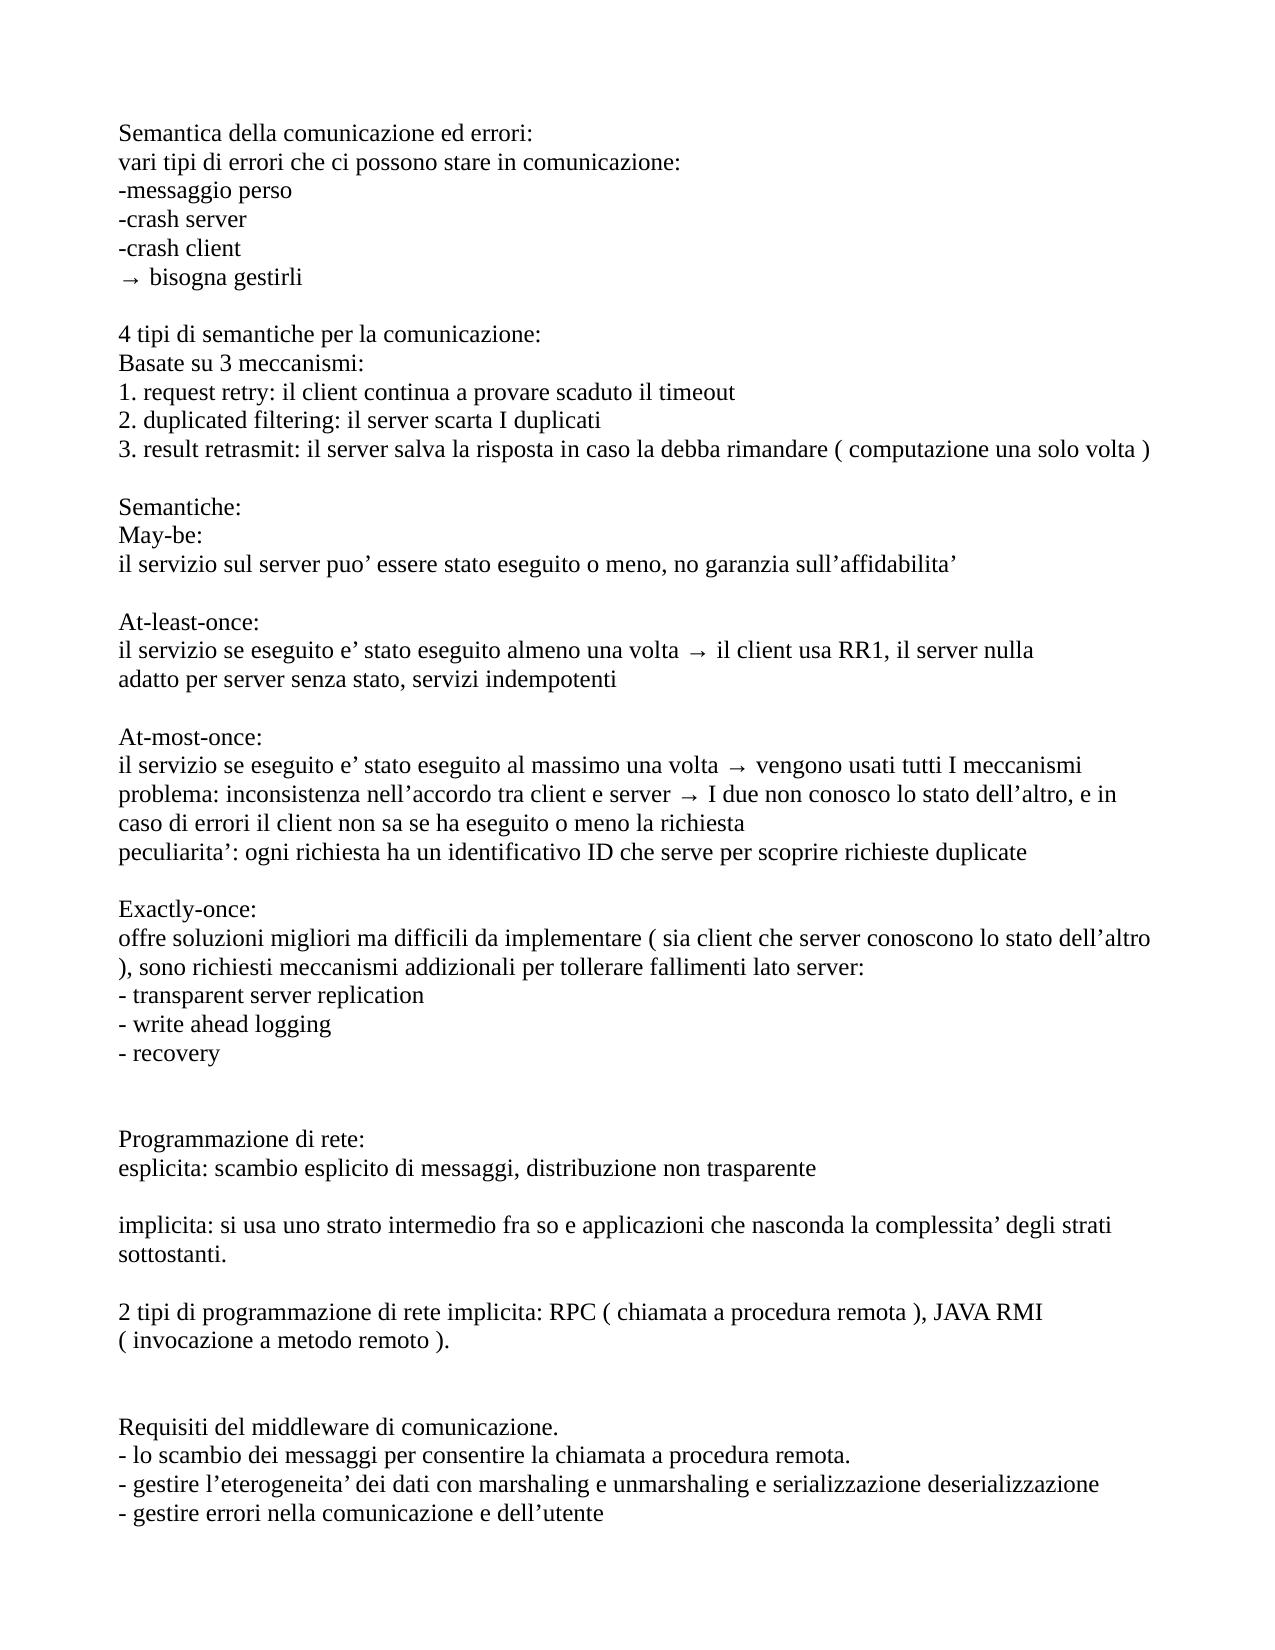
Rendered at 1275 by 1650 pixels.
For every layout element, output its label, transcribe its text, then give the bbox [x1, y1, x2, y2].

text - recovery [118, 1038, 1157, 1067]
text -crash client [118, 233, 1157, 262]
text Semantiche: [118, 492, 1157, 521]
text il servizio se eseguito e’ stato eseguito almeno una volta → il client usa RR1, il server nulla [118, 636, 1157, 664]
text At-least-once: [118, 607, 1157, 636]
text Requisiti del middleware di comunicazione. [118, 1412, 1157, 1441]
text vari tipi di errori che ci possono stare in comunicazione: [118, 147, 1157, 176]
text adatto per server senza stato, servizi indempotenti [118, 664, 1157, 693]
text - gestire l’eterogeneita’ dei dati con marshaling e unmarshaling e serializzazione deserializzazione [118, 1469, 1157, 1498]
text implicita: si usa uno strato intermedio fra so e applicazioni che nasconda la complessita’ degli strati sottostanti. [118, 1211, 1157, 1268]
text -messaggio perso [118, 176, 1157, 204]
text → bisogna gestirli [118, 262, 1157, 291]
text - transparent server replication [118, 981, 1157, 1009]
text - lo scambio dei messaggi per consentire la chiamata a procedura remota. [118, 1441, 1157, 1469]
text - gestire errori nella comunicazione e dell’utente [118, 1498, 1157, 1527]
text peculiarita’: ogni richiesta ha un identificativo ID che serve per scoprire richieste duplicate [118, 837, 1157, 866]
text esplicita: scambio esplicito di messaggi, distribuzione non trasparente [118, 1153, 1157, 1182]
text Semantica della comunicazione ed errori: [118, 118, 1157, 147]
text 1. request retry: il client continua a provare scaduto il timeout [118, 377, 1157, 406]
text 2 tipi di programmazione di rete implicita: RPC ( chiamata a procedura remota ), JAVA RMI ( invocazione a metodo remoto ). [118, 1297, 1157, 1354]
text Basate su 3 meccanismi: [118, 348, 1157, 377]
text -crash server [118, 204, 1157, 233]
text Exactly-once: [118, 894, 1157, 923]
text At-most-once: [118, 722, 1157, 751]
text il servizio se eseguito e’ stato eseguito al massimo una volta → vengono usati tutti I meccanismi [118, 751, 1157, 779]
text 2. duplicated filtering: il server scarta I duplicati [118, 406, 1157, 434]
text Programmazione di rete: [118, 1124, 1157, 1153]
text May-be: [118, 521, 1157, 549]
text offre soluzioni migliori ma difficili da implementare ( sia client che server conoscono lo stato dell’altro ), sono richiesti meccanismi addizionali per tollerare fallimenti lato server: [118, 923, 1157, 981]
text 3. result retrasmit: il server salva la risposta in caso la debba rimandare ( computazione una solo volta ) [118, 434, 1157, 463]
text - write ahead logging [118, 1009, 1157, 1038]
text problema: inconsistenza nell’accordo tra client e server → I due non conosco lo stato dell’altro, e in caso di errori il client non sa se ha eseguito o meno la richiesta [118, 779, 1157, 837]
text 4 tipi di semantiche per la comunicazione: [118, 319, 1157, 348]
text il servizio sul server puo’ essere stato eseguito o meno, no garanzia sull’affidabilita’ [118, 549, 1157, 578]
